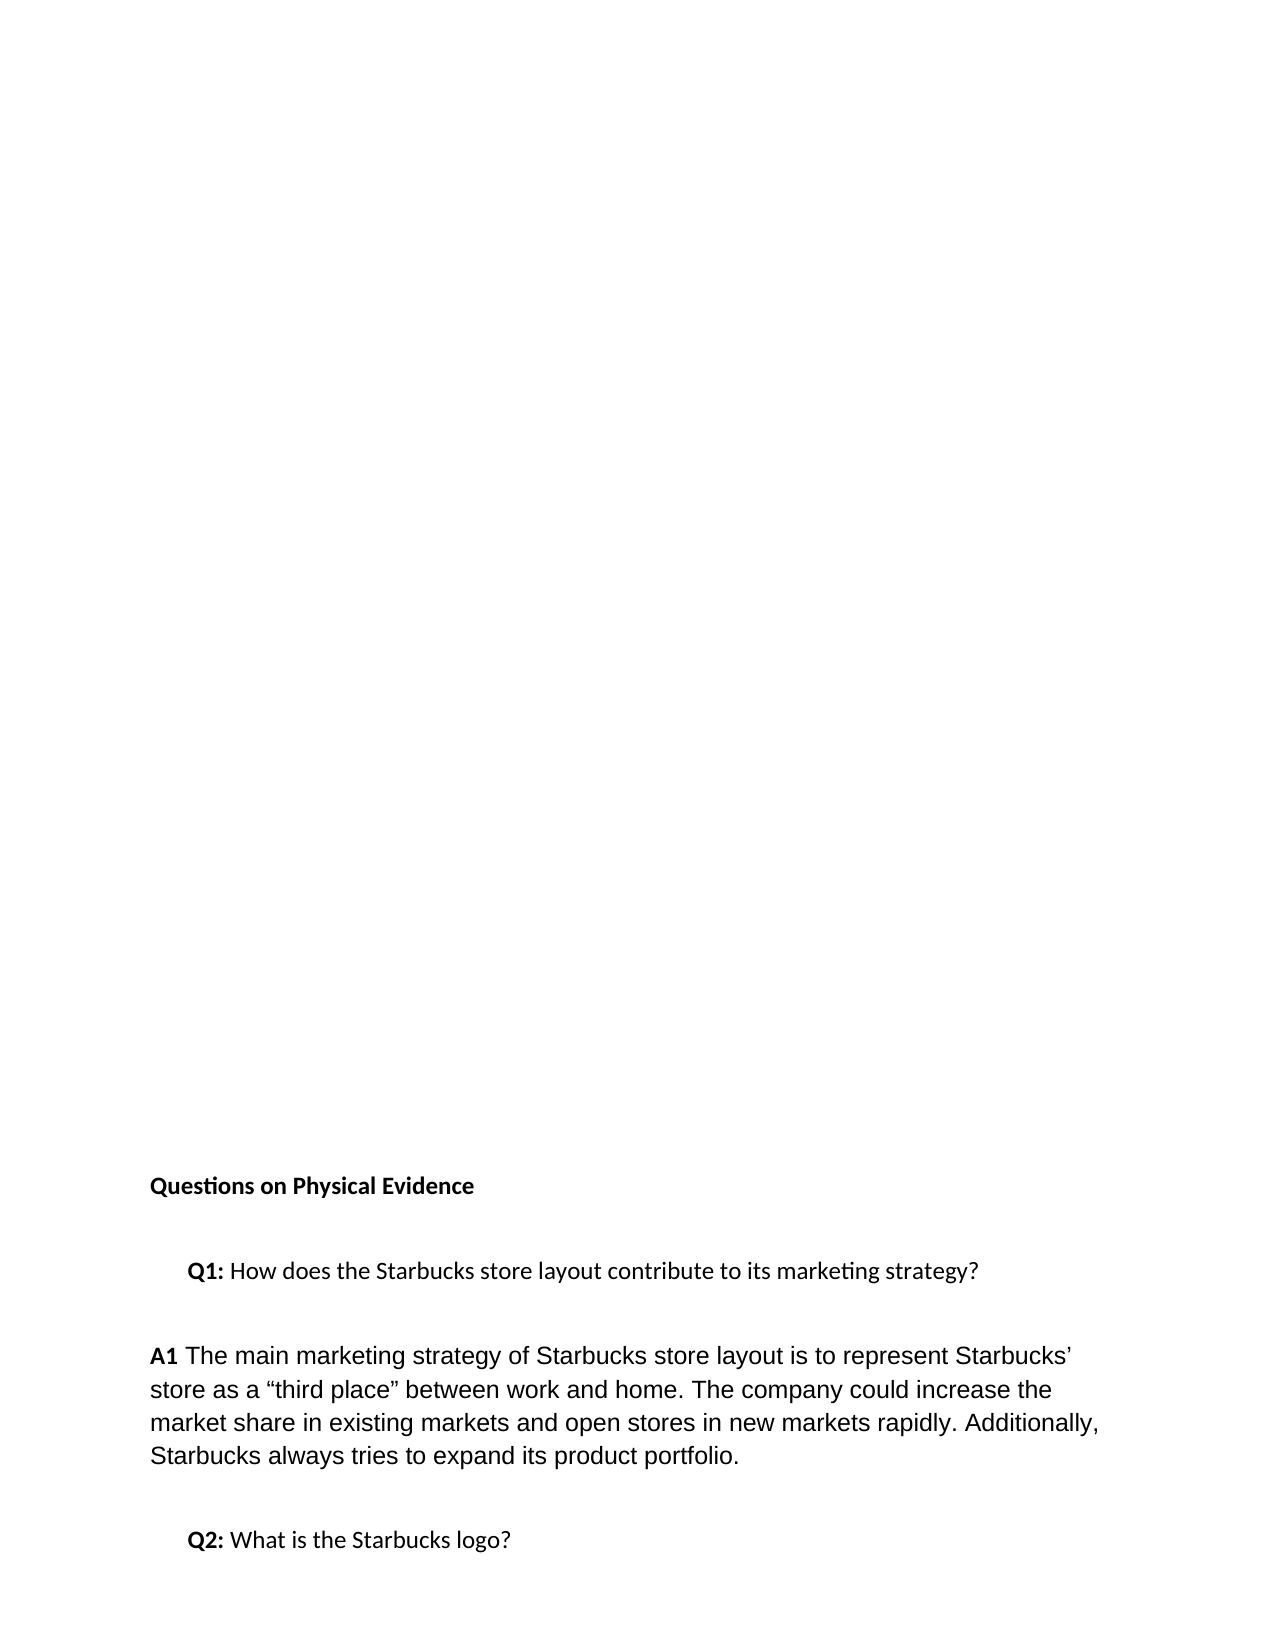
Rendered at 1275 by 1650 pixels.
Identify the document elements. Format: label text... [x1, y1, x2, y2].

text Questions on Physical Evidence [150, 1170, 1125, 1201]
text Q1: How does the Starbucks store layout contribute to its marketing strategy? [187, 1255, 1125, 1286]
text A1 The main marketing strategy of Starbucks store layout is to represent Starbucks’ store as a “third place” between work and home. The company could increase the market share in existing markets and open stores in new markets rapidly. Additionally, Starbucks always tries to expand its product portfolio. [150, 1340, 1125, 1469]
text Q2: What is the Starbucks logo? [187, 1524, 1125, 1554]
